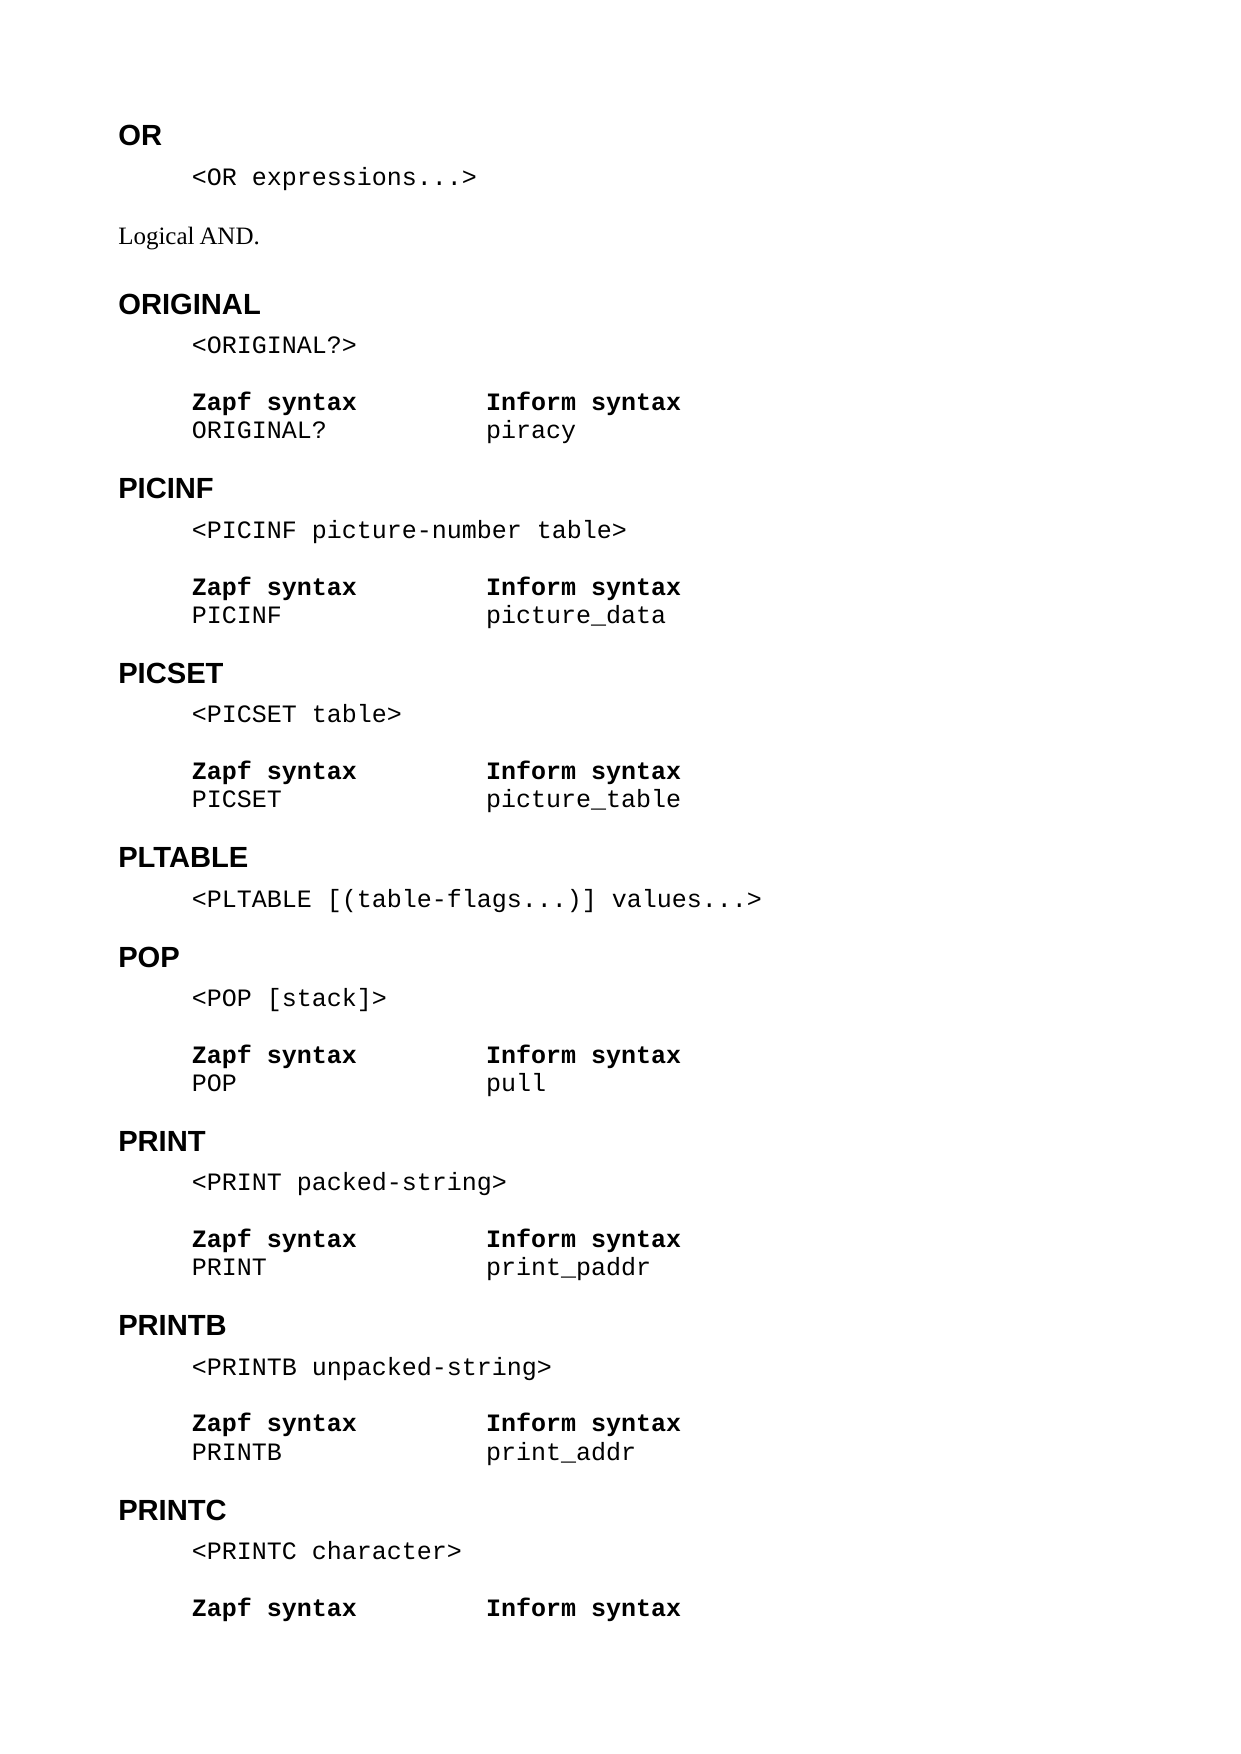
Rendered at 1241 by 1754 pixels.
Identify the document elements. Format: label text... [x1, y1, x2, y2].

text ORIGINAL? piracy [192, 418, 1122, 446]
text Zapf syntax Inform syntax [192, 390, 1122, 418]
text <PLTABLE [(table-flags...)] values...> [192, 886, 1122, 914]
subtitle PRINTC [118, 1493, 1122, 1526]
text <PRINTC character> [192, 1539, 1122, 1567]
text PICSET picture_table [192, 787, 1122, 815]
text POP pull [192, 1071, 1122, 1099]
text <PICSET table> [192, 702, 1122, 730]
subtitle PICSET [118, 656, 1122, 689]
text <OR expressions...> [192, 164, 1122, 192]
subtitle ORIGINAL [118, 287, 1122, 321]
text Zapf syntax Inform syntax [192, 1411, 1122, 1439]
subtitle PRINTB [118, 1308, 1122, 1342]
text PRINT print_paddr [192, 1255, 1122, 1283]
subtitle PRINT [118, 1124, 1122, 1157]
text <PRINTB unpacked-string> [192, 1354, 1122, 1383]
subtitle PICINF [118, 471, 1122, 505]
text Zapf syntax Inform syntax [192, 1227, 1122, 1255]
subtitle PLTABLE [118, 840, 1122, 874]
subtitle OR [118, 118, 1122, 152]
subtitle POP [118, 939, 1122, 973]
text PRINTB print_addr [192, 1439, 1122, 1468]
text <POP [stack]> [192, 986, 1122, 1014]
text Zapf syntax Inform syntax [192, 1042, 1122, 1071]
text PICINF picture_data [192, 602, 1122, 631]
text Zapf syntax Inform syntax [192, 1595, 1122, 1624]
text <PICINF picture-number table> [192, 517, 1122, 546]
text Zapf syntax Inform syntax [192, 574, 1122, 602]
text <PRINT packed-string> [192, 1170, 1122, 1198]
text Logical AND. [118, 221, 1122, 249]
text Zapf syntax Inform syntax [192, 758, 1122, 787]
text <ORIGINAL?> [192, 333, 1122, 361]
